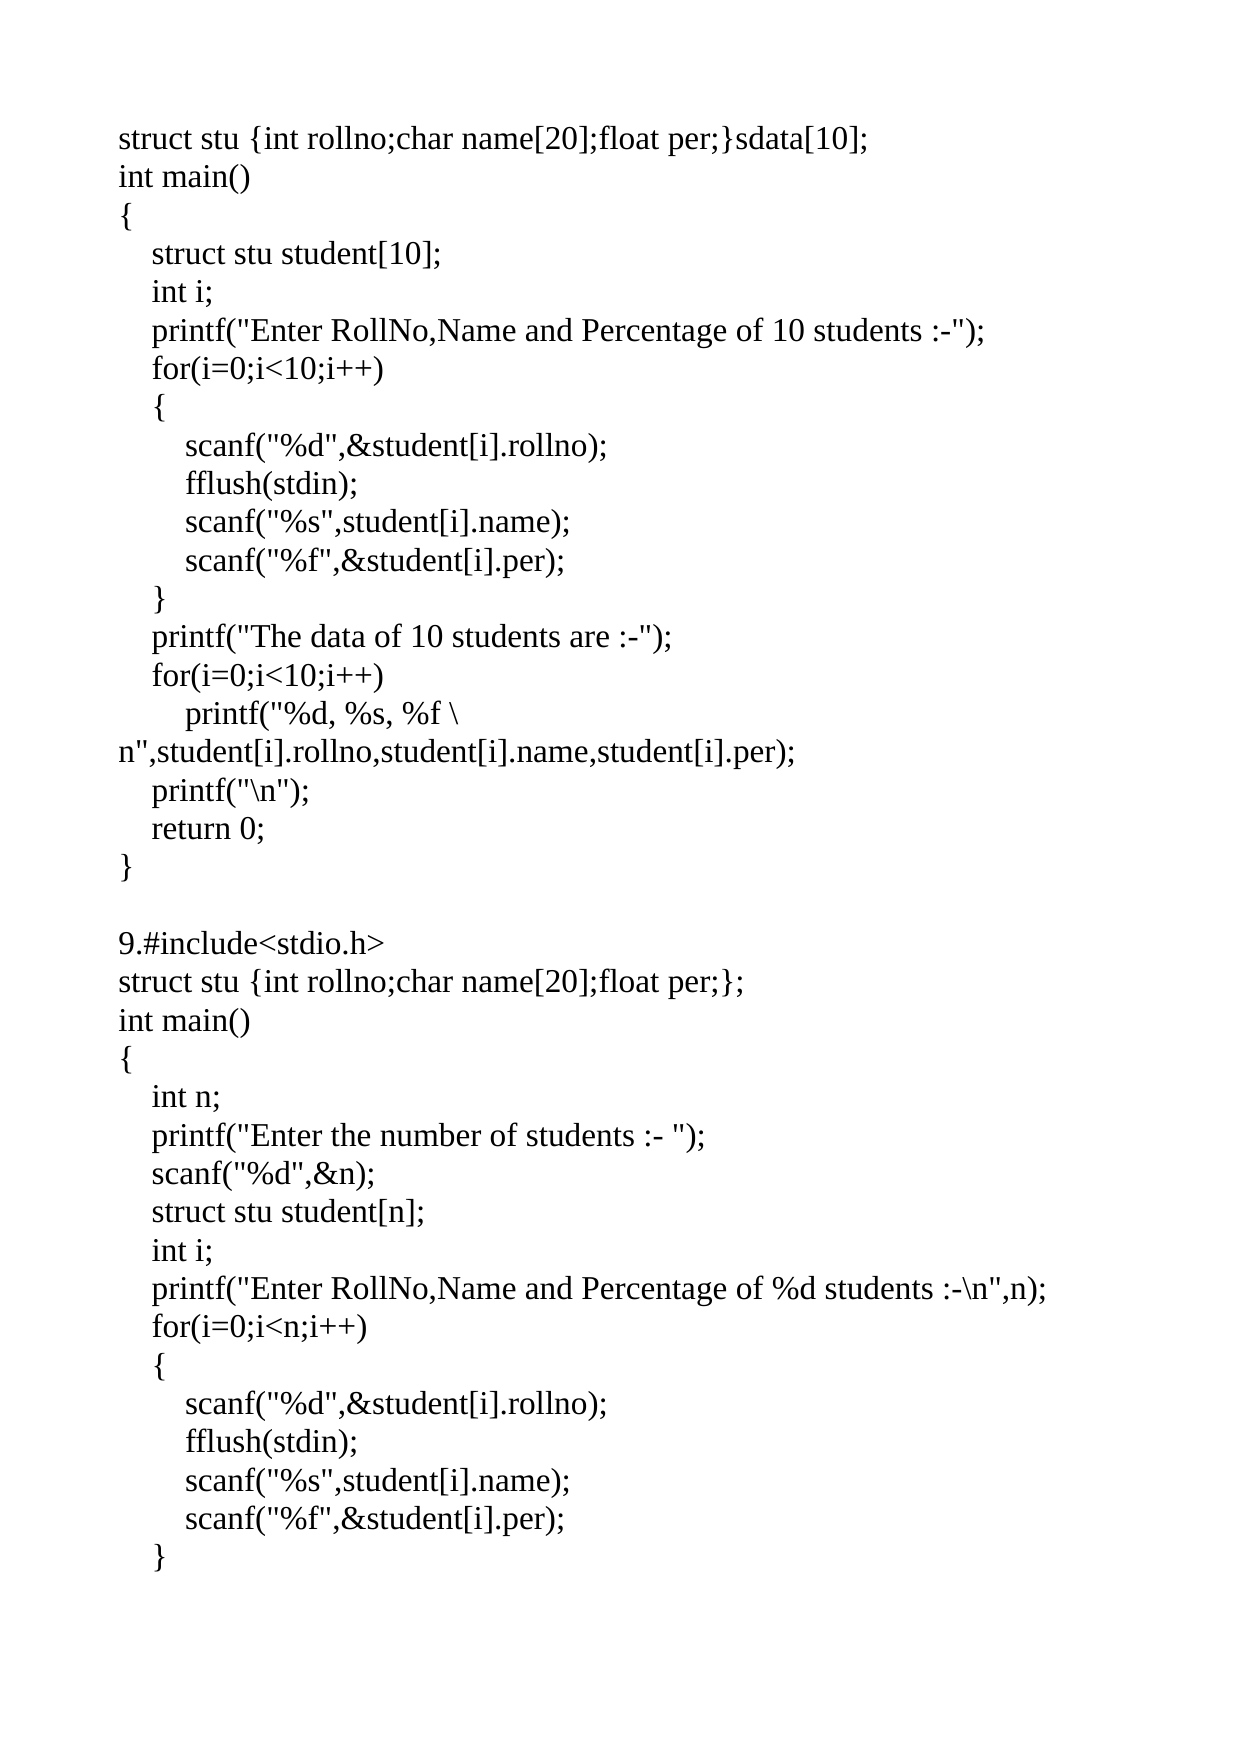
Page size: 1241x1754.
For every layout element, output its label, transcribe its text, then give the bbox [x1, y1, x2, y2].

text scanf("%d",&student[i].rollno); [118, 425, 1122, 463]
text int i; [118, 271, 1122, 310]
text for(i=0;i<n;i++) [118, 1306, 1122, 1345]
text int n; [118, 1076, 1122, 1115]
text 9.#include<stdio.h> [118, 923, 1122, 961]
text scanf("%s",student[i].name); [118, 501, 1122, 540]
text printf("\n"); [118, 770, 1122, 808]
text scanf("%d",&student[i].rollno); [118, 1383, 1122, 1421]
text scanf("%s",student[i].name); [118, 1460, 1122, 1498]
text return 0; [118, 808, 1122, 846]
text for(i=0;i<10;i++) [118, 655, 1122, 693]
text for(i=0;i<10;i++) [118, 348, 1122, 386]
text int i; [118, 1230, 1122, 1268]
text { [118, 1038, 1122, 1076]
text scanf("%f",&student[i].per); [118, 1498, 1122, 1536]
text scanf("%d",&n); [118, 1153, 1122, 1191]
text fflush(stdin); [118, 463, 1122, 501]
text } [118, 578, 1122, 616]
text fflush(stdin); [118, 1421, 1122, 1460]
text printf("The data of 10 students are :-"); [118, 616, 1122, 655]
text struct stu {int rollno;char name[20];float per;}; [118, 961, 1122, 1000]
text printf("Enter the number of students :- "); [118, 1115, 1122, 1153]
text int main() [118, 1000, 1122, 1038]
text } [118, 1536, 1122, 1575]
text { [118, 195, 1122, 233]
text printf("%d, %s, %f \n",student[i].rollno,student[i].name,student[i].per); [118, 693, 1122, 770]
text { [118, 386, 1122, 425]
text int main() [118, 156, 1122, 195]
text struct stu {int rollno;char name[20];float per;}sdata[10]; [118, 118, 1122, 156]
text scanf("%f",&student[i].per); [118, 540, 1122, 578]
text printf("Enter RollNo,Name and Percentage of 10 students :-"); [118, 310, 1122, 348]
text } [118, 846, 1122, 885]
text struct stu student[n]; [118, 1191, 1122, 1230]
text { [118, 1345, 1122, 1383]
text struct stu student[10]; [118, 233, 1122, 271]
text printf("Enter RollNo,Name and Percentage of %d students :-\n",n); [118, 1268, 1122, 1306]
